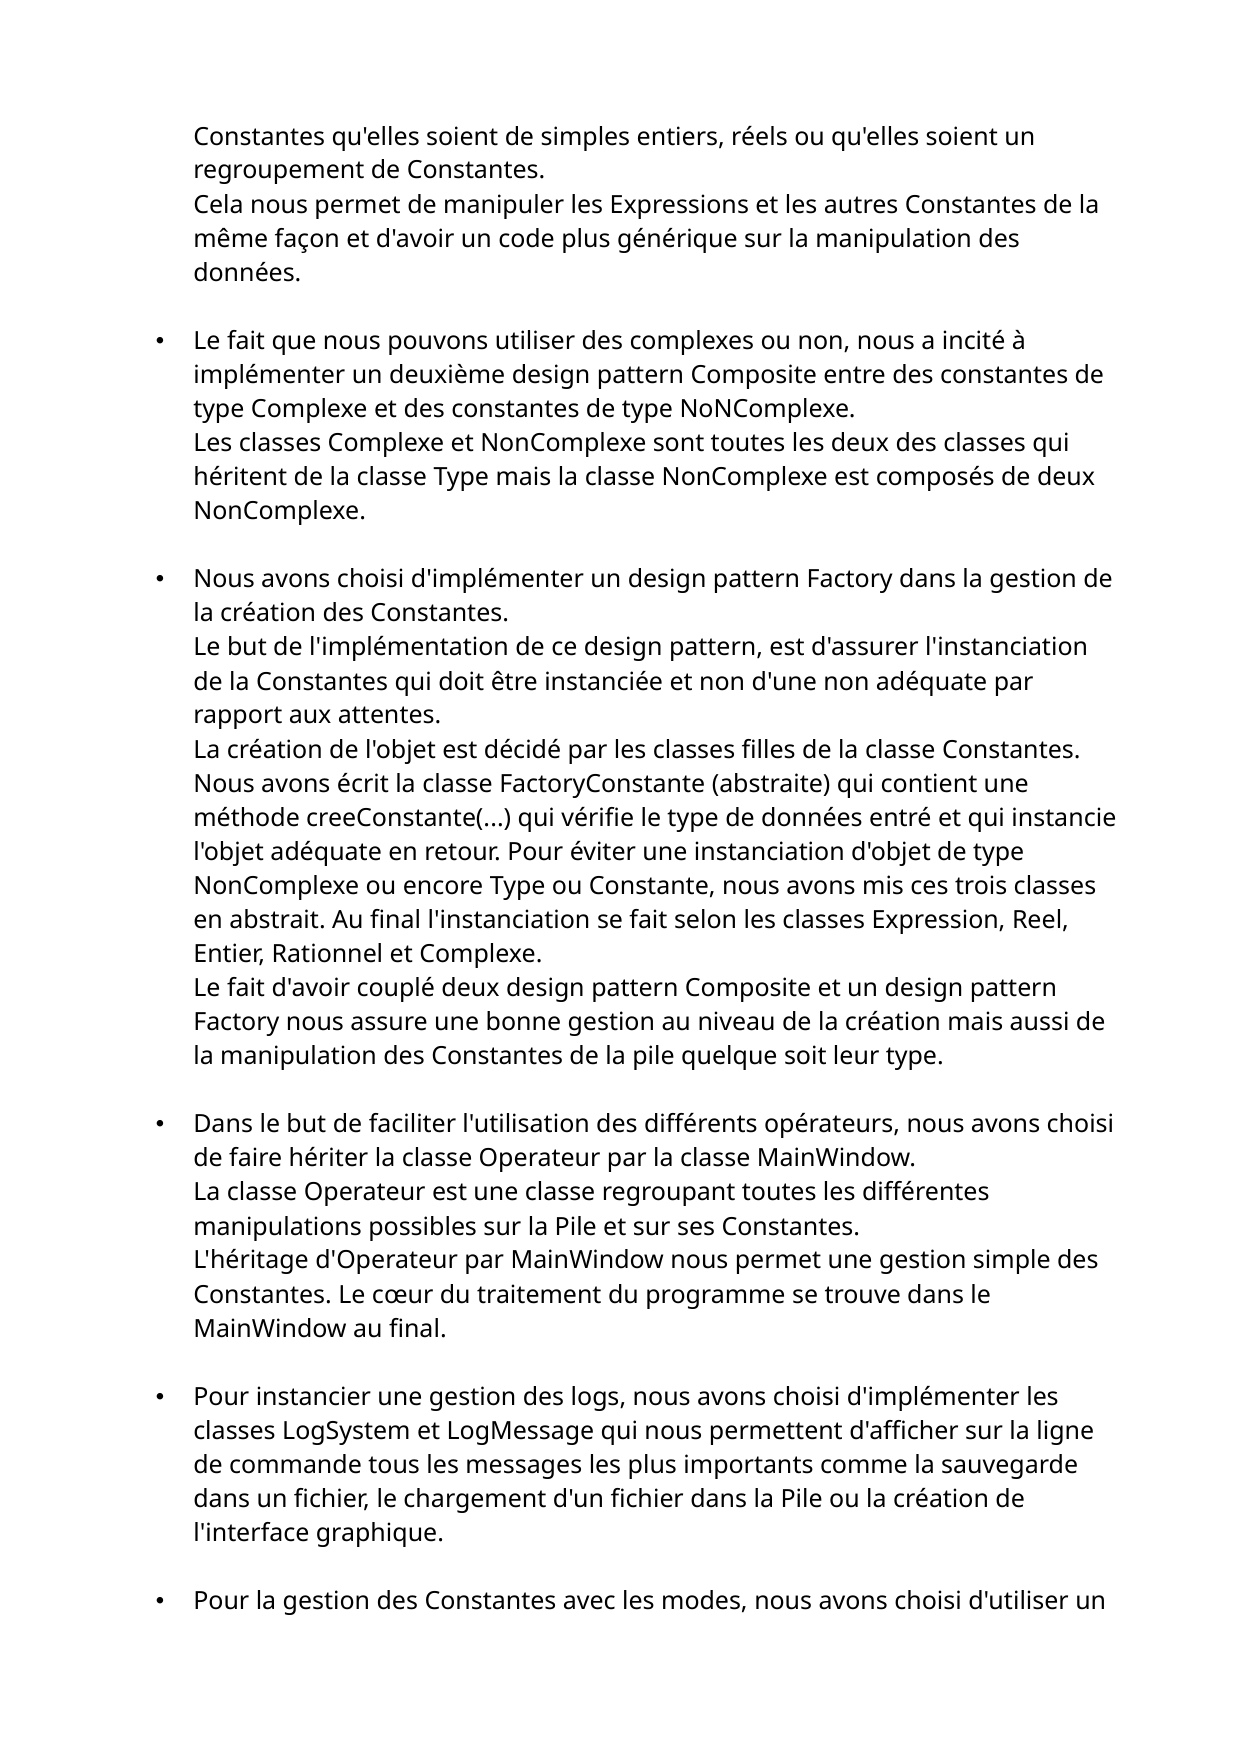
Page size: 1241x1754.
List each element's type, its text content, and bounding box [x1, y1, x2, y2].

list Les classes Complexe et NonComplexe sont toutes les deux des classes qui héritent de la classe Type mais la classe NonComplexe est composés de deux NonComplexe. [156, 425, 1122, 527]
list Le fait d'avoir couplé deux design pattern Composite et un design pattern Factory nous assure une bonne gestion au niveau de la création mais aussi de la manipulation des Constantes de la pile quelque soit leur type. [156, 970, 1122, 1072]
list Nous avons choisi d'implémenter un design pattern Factory dans la gestion de la création des Constantes. [156, 561, 1122, 629]
list Pour instancier une gestion des logs, nous avons choisi d'implémenter les classes LogSystem et LogMessage qui nous permettent d'afficher sur la ligne de commande tous les messages les plus importants comme la sauvegarde dans un fichier, le chargement d'un fichier dans la Pile ou la création de l'interface graphique. [156, 1378, 1122, 1549]
list Le fait que nous pouvons utiliser des complexes ou non, nous a incité à implémenter un deuxième design pattern Composite entre des constantes de type Complexe et des constantes de type NoNComplexe. [156, 322, 1122, 425]
list Dans le but de faciliter l'utilisation des différents opérateurs, nous avons choisi de faire hériter la classe Operateur par la classe MainWindow. [156, 1106, 1122, 1174]
list Constantes qu'elles soient de simples entiers, réels ou qu'elles soient un regroupement de Constantes. [156, 118, 1122, 186]
list La classe Operateur est une classe regroupant toutes les différentes manipulations possibles sur la Pile et sur ses Constantes. [156, 1174, 1122, 1242]
list L'héritage d'Operateur par MainWindow nous permet une gestion simple des Constantes. Le cœur du traitement du programme se trouve dans le MainWindow au final. [156, 1242, 1122, 1344]
list Cela nous permet de manipuler les Expressions et les autres Constantes de la même façon et d'avoir un code plus générique sur la manipulation des données. [156, 186, 1122, 288]
list La création de l'objet est décidé par les classes filles de la classe Constantes. Nous avons écrit la classe FactoryConstante (abstraite) qui contient une méthode creeConstante(...) qui vérifie le type de données entré et qui instancie l'objet adéquate en retour. Pour éviter une instanciation d'objet de type NonComplexe ou encore Type ou Constante, nous avons mis ces trois classes en abstrait. Au final l'instanciation se fait selon les classes Expression, Reel, Entier, Rationnel et Complexe. [156, 731, 1122, 970]
list Pour la gestion des Constantes avec les modes, nous avons choisi d'utiliser un [156, 1583, 1122, 1617]
list Le but de l'implémentation de ce design pattern, est d'assurer l'instanciation de la Constantes qui doit être instanciée et non d'une non adéquate par rapport aux attentes. [156, 629, 1122, 731]
